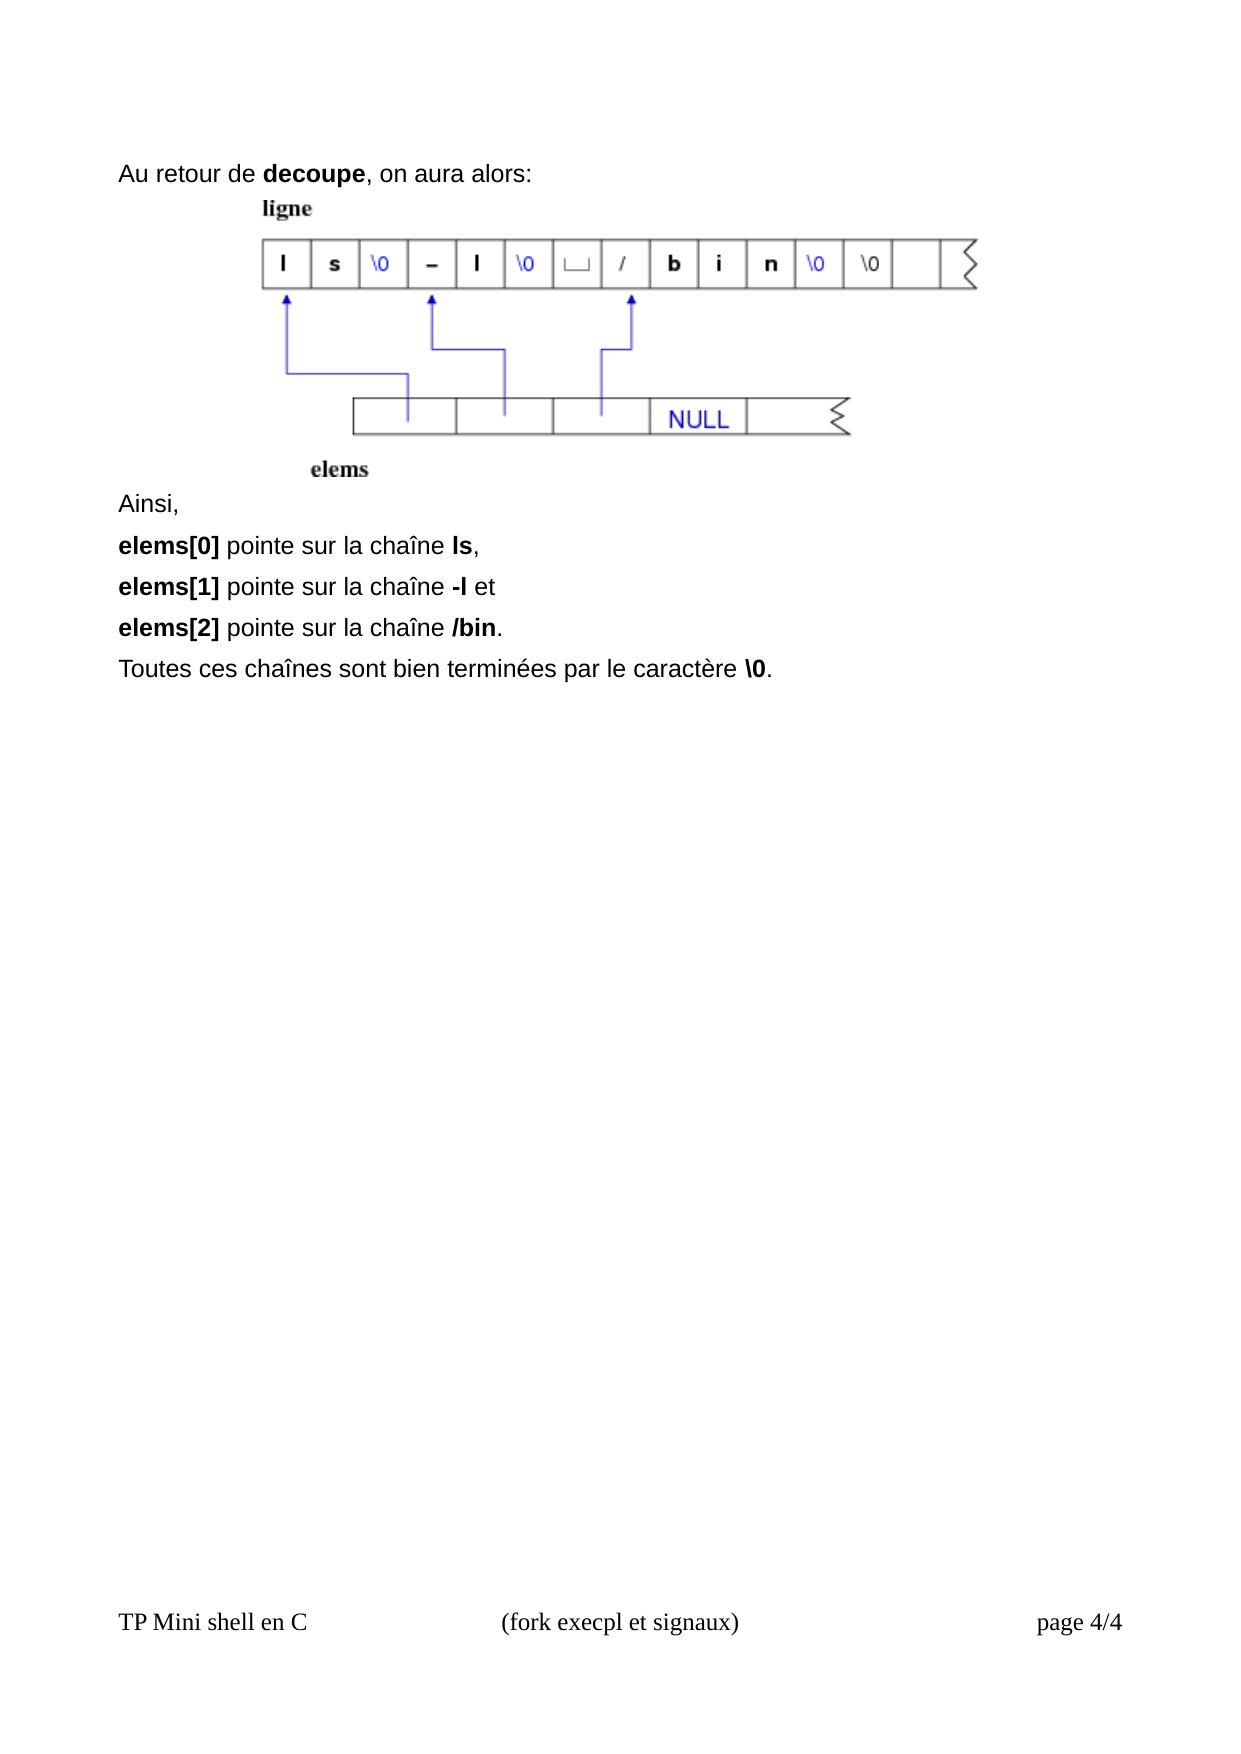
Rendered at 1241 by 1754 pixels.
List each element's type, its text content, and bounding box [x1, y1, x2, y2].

text elems[1] pointe sur la chaîne -l et [118, 572, 1122, 601]
text Toutes ces chaînes sont bien terminées par le caractère \0. [118, 654, 1122, 683]
text Au retour de decoupe, on aura alors: [118, 159, 1122, 188]
text elems[0] pointe sur la chaîne ls, [118, 531, 1122, 559]
text elems[2] pointe sur la chaîne /bin. [118, 613, 1122, 642]
picture [261, 200, 979, 477]
text Ainsi, [118, 489, 1122, 518]
